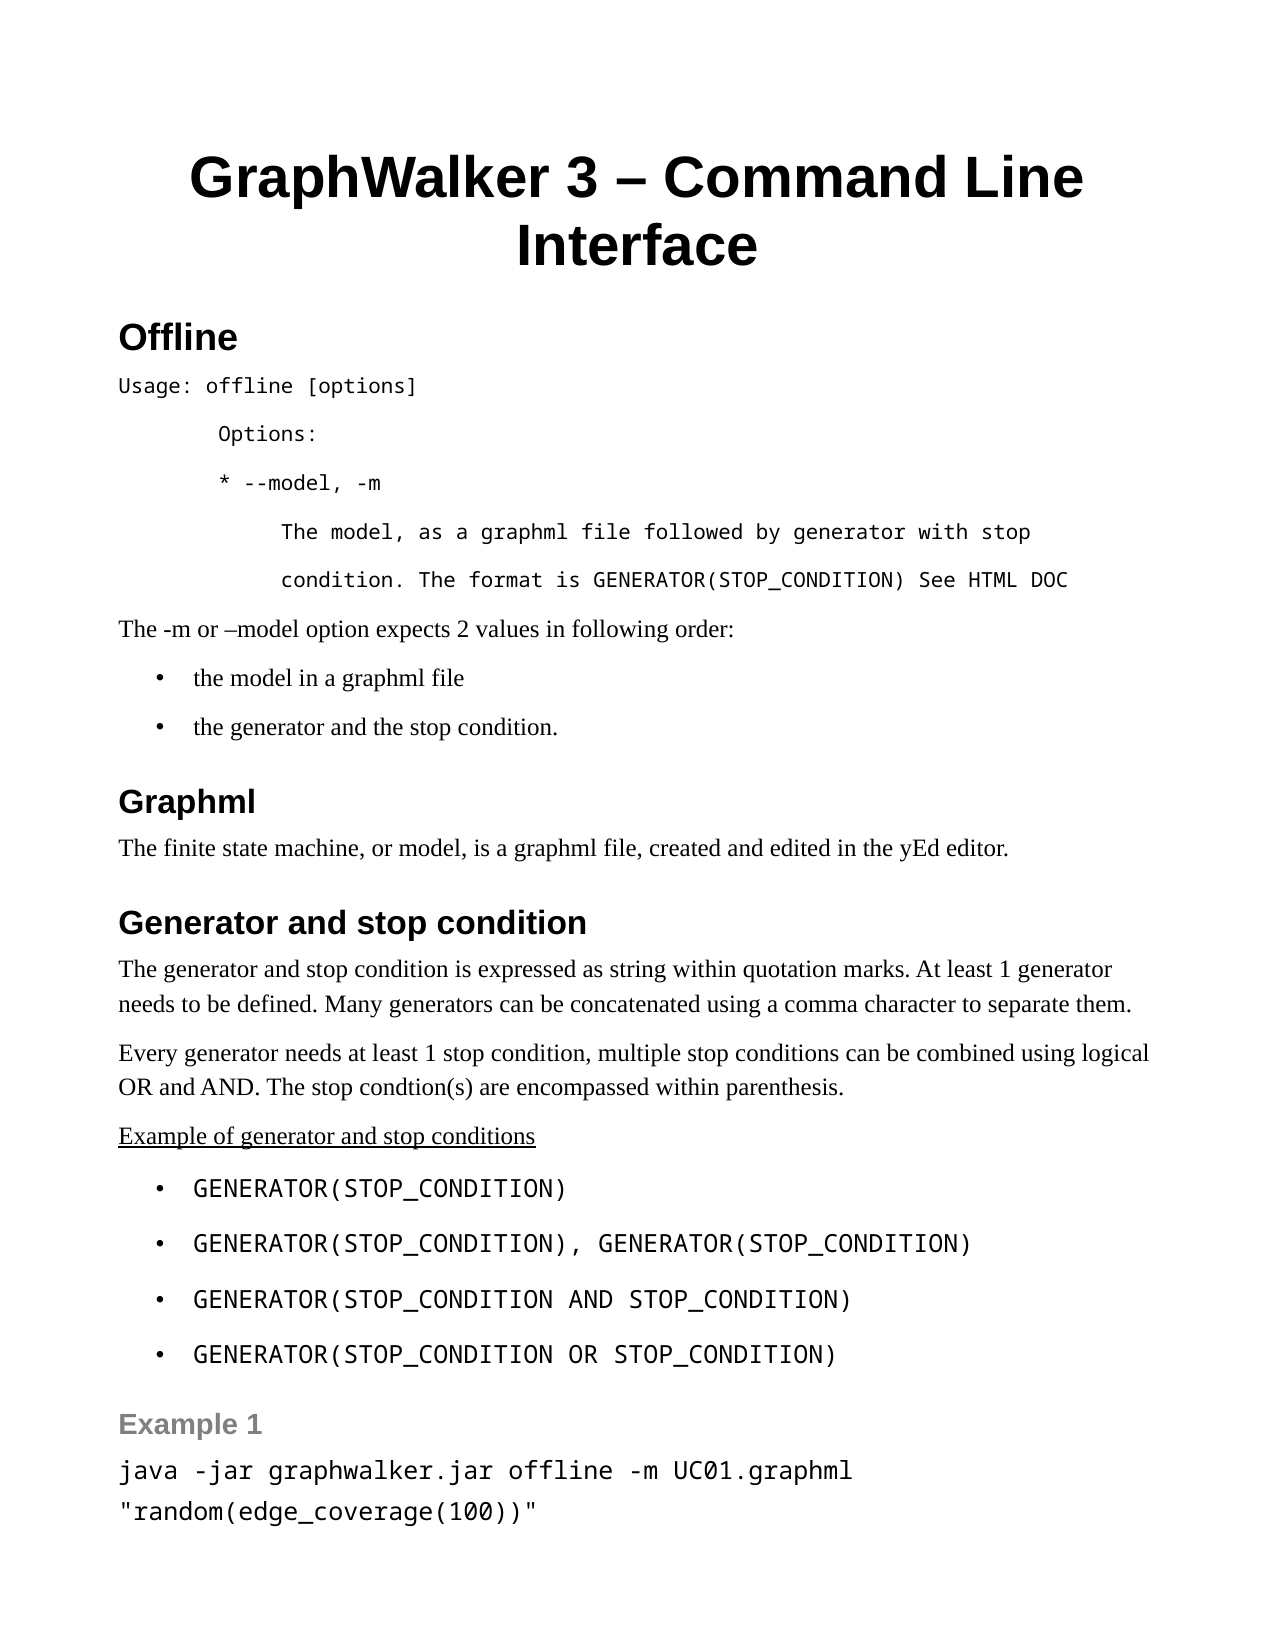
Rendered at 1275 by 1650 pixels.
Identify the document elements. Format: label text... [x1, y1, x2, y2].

list GENERATOR(STOP_CONDITION AND STOP_CONDITION) [156, 1281, 1157, 1315]
list GENERATOR(STOP_CONDITION OR STOP_CONDITION) [156, 1337, 1157, 1371]
text Usage: offline [options] [118, 371, 1157, 399]
text condition. The format is GENERATOR(STOP_CONDITION) See HTML DOC [118, 566, 1157, 594]
subtitle Graphml [118, 782, 1157, 821]
text Options: [118, 419, 1157, 448]
text * --model, -m [118, 468, 1157, 497]
text java -jar graphwalker.jar offline -m UC01.graphml "random(edge_coverage(100))" [118, 1453, 1157, 1528]
list GENERATOR(STOP_CONDITION), GENERATOR(STOP_CONDITION) [156, 1226, 1157, 1260]
list the generator and the stop condition. [156, 712, 1157, 741]
title GraphWalker 3 – Command Line Interface [118, 143, 1157, 277]
subtitle Generator and stop condition [118, 903, 1157, 942]
text The finite state machine, or model, is a graphml file, created and edited in the yEd editor. [118, 833, 1157, 862]
list the model in a graphml file [156, 663, 1157, 692]
text The -m or –model option expects 2 values in following order: [118, 614, 1157, 643]
subtitle Example 1 [118, 1407, 1157, 1440]
text The model, as a graphml file followed by generator with stop [118, 517, 1157, 545]
list GENERATOR(STOP_CONDITION) [156, 1171, 1157, 1204]
subtitle Offline [118, 315, 1157, 358]
text Example of generator and stop conditions [118, 1121, 1157, 1150]
text The generator and stop condition is expressed as string within quotation marks. At least 1 generator needs to be defined. Many generators can be concatenated using a comma character to separate them. [118, 954, 1157, 1018]
text Every generator needs at least 1 stop condition, multiple stop conditions can be combined using logical OR and AND. The stop condtion(s) are encompassed within parenthesis. [118, 1038, 1157, 1101]
